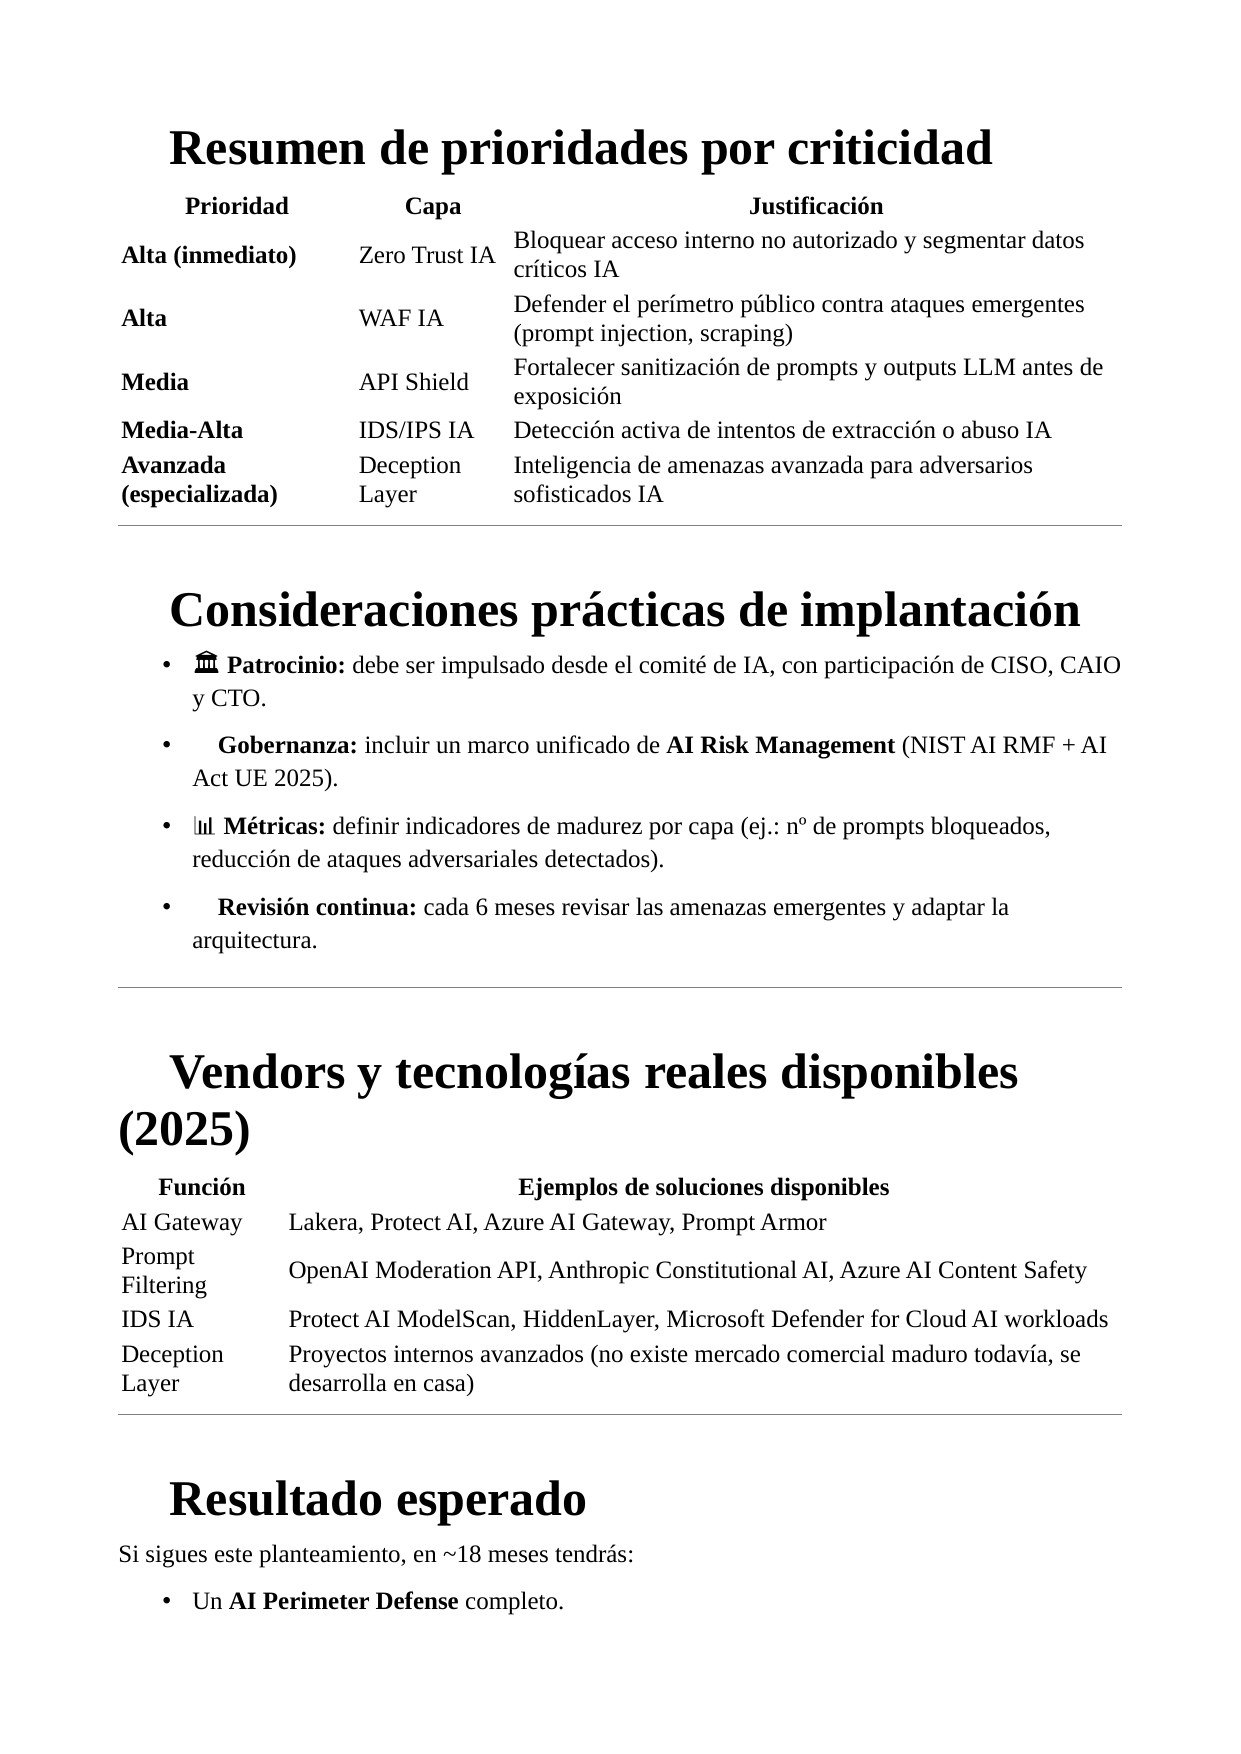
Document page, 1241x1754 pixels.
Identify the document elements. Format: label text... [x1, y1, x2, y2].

table_cell Proyectos internos avanzados (no existe mercado comercial maduro todavía, se desarrolla en casa) [285, 1336, 1122, 1399]
table_cell Detección activa de intentos de extracción o abuso IA [510, 413, 1122, 447]
table_cell Fortalecer sanitización de prompts y outputs LLM antes de exposición [510, 349, 1122, 413]
table_cell IDS/IPS IA [356, 413, 510, 447]
table_cell AI Gateway [118, 1204, 285, 1238]
table_cell Lakera, Protect AI, Azure AI Gateway, Prompt Armor [285, 1204, 1122, 1238]
table_cell Defender el perímetro público contra ataques emergentes (prompt injection, scraping) [510, 286, 1122, 349]
table_cell Alta [118, 286, 356, 349]
table_cell Alta (inmediato) [118, 223, 356, 286]
table_cell WAF IA [356, 286, 510, 349]
list 📊 Métricas: definir indicadores de madurez por capa (ej.: nº de prompts bloqueados, reducción de ataques adversariales detectados). [162, 811, 1122, 873]
table_cell Deception Layer [356, 447, 510, 511]
list 🔄 Revisión continua: cada 6 meses revisar las amenazas emergentes y adaptar la arquitectura. [162, 892, 1122, 953]
table_cell Deception Layer [118, 1336, 285, 1399]
text Si sigues este planteamiento, en ~18 meses tendrás: [118, 1539, 1122, 1568]
table_header Función [118, 1169, 285, 1204]
subtitle 🏁 Resultado esperado [118, 1469, 1122, 1526]
table_header Ejemplos de soluciones disponibles [285, 1169, 1122, 1204]
table_cell API Shield [356, 349, 510, 413]
subtitle 🔧 Vendors y tecnologías reales disponibles (2025) [118, 1042, 1122, 1157]
table_header Capa [356, 188, 510, 223]
table_cell Media-Alta [118, 413, 356, 447]
subtitle 🚀 Consideraciones prácticas de implantación [118, 580, 1122, 637]
list 🏛 Patrocinio: debe ser impulsado desde el comité de IA, con participación de CISO, CAIO y CTO. [162, 650, 1122, 712]
table_cell Protect AI ModelScan, HiddenLayer, Microsoft Defender for Cloud AI workloads [285, 1302, 1122, 1336]
table_header Justificación [510, 188, 1122, 223]
subtitle 🧭 Resumen de prioridades por criticidad [118, 118, 1122, 176]
table_cell Inteligencia de amenazas avanzada para adversarios sofisticados IA [510, 447, 1122, 511]
table_cell Zero Trust IA [356, 223, 510, 286]
table_cell Bloquear acceso interno no autorizado y segmentar datos críticos IA [510, 223, 1122, 286]
table_cell OpenAI Moderation API, Anthropic Constitutional AI, Azure AI Content Safety [285, 1238, 1122, 1302]
table_cell Avanzada (especializada) [118, 447, 356, 511]
table_header Prioridad [118, 188, 356, 223]
table_cell IDS IA [118, 1302, 285, 1336]
list Un AI Perimeter Defense completo. [162, 1586, 1122, 1615]
table_cell Media [118, 349, 356, 413]
table_cell Prompt Filtering [118, 1238, 285, 1302]
list 🔐 Gobernanza: incluir un marco unificado de AI Risk Management (NIST AI RMF + AI Act UE 2025). [162, 731, 1122, 792]
